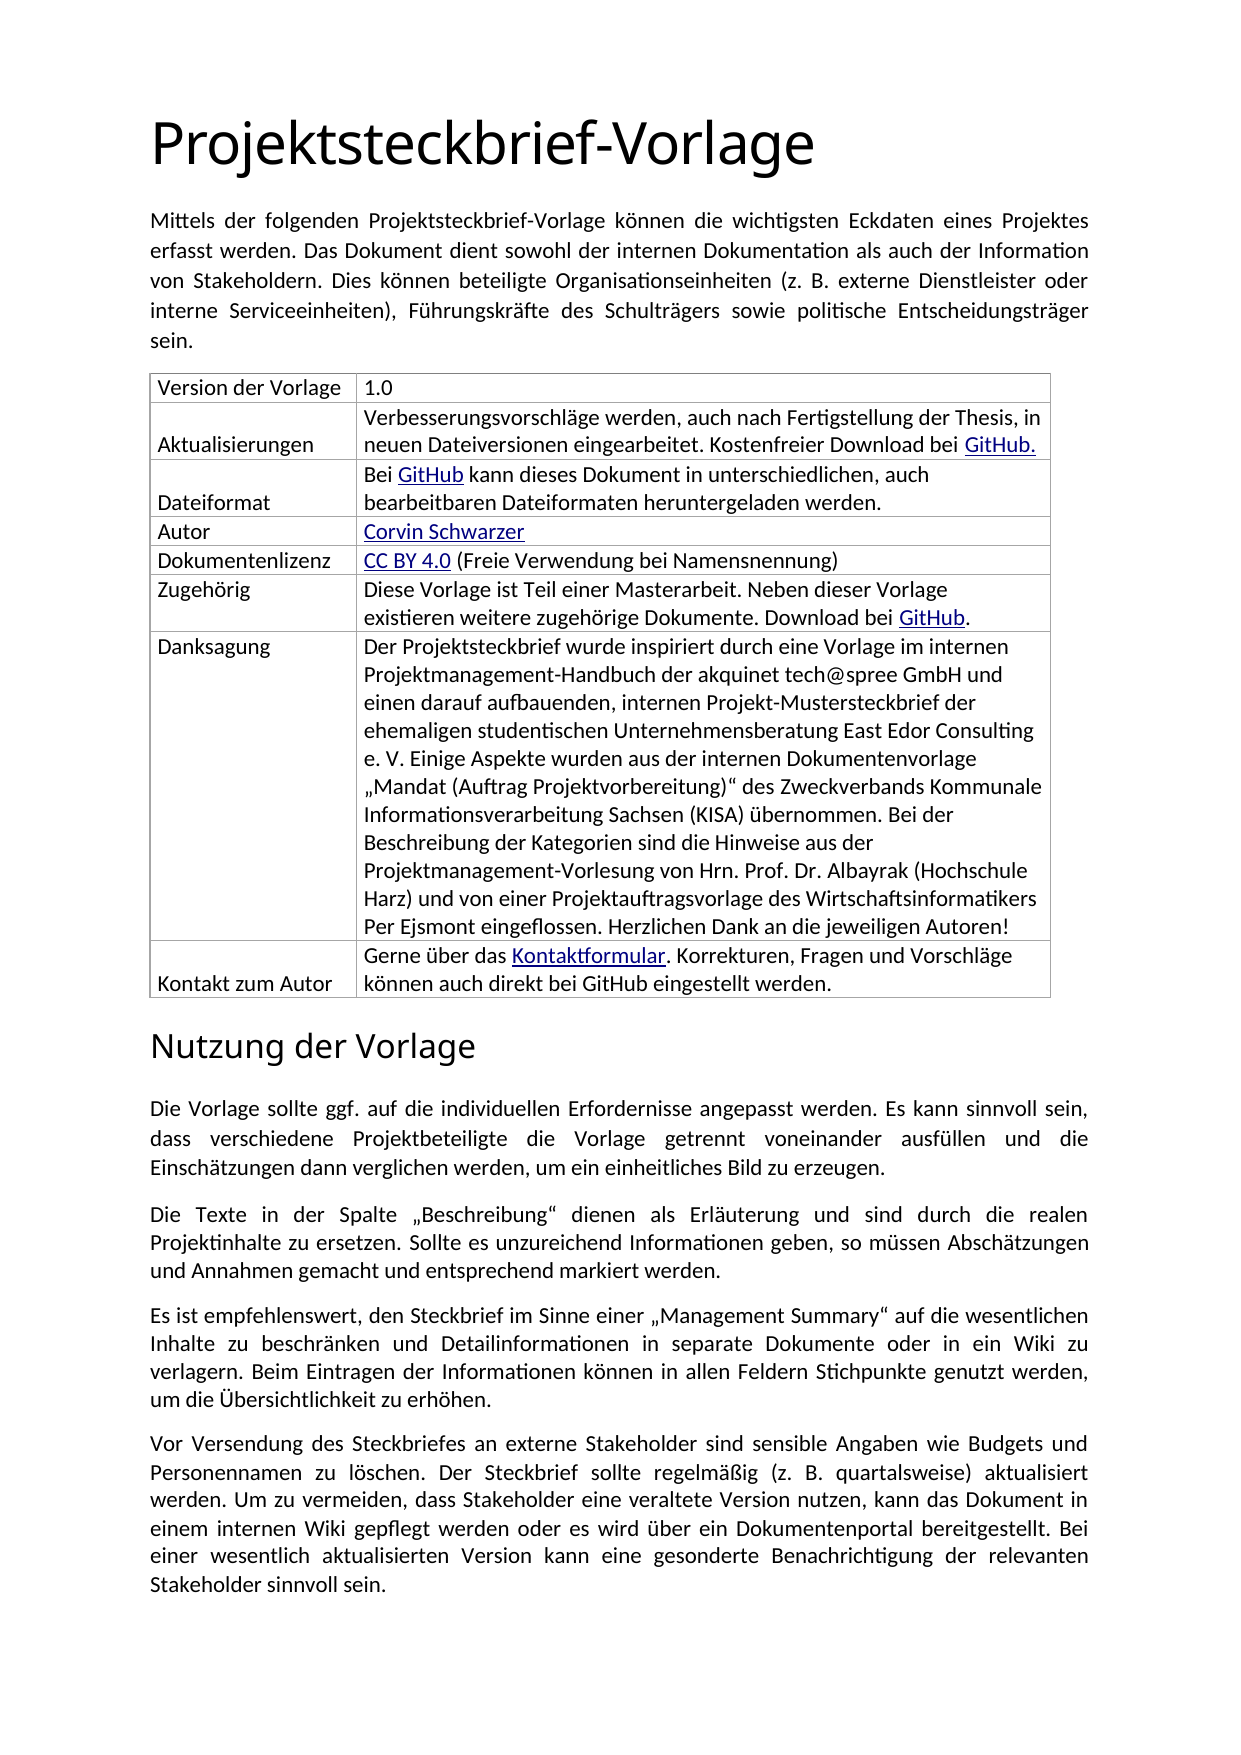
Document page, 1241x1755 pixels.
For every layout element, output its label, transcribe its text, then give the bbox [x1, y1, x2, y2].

table_cell Gerne über das Kontaktformular. Korrekturen, Fragen und Vorschläge können auch direkt bei GitHub eingestellt werden. [357, 941, 1050, 997]
table_cell Verbesserungsvorschläge werden, auch nach Fertigstellung der Thesis, in neuen Dateiversionen eingearbeitet. Kostenfreier Download bei GitHub. [357, 403, 1050, 459]
table_header Version der Vorlage [151, 374, 356, 402]
text Die Vorlage sollte ggf. auf die individuellen Erfordernisse angepasst werden. Es kann sinnvoll sein, dass verschiedene Projektbeteiligte die Vorlage getrennt voneinander ausfüllen und die Einschätzungen dann verglichen werden, um ein einheitliches Bild zu erzeugen. [150, 1094, 1090, 1182]
table_header 1.0 [357, 374, 1050, 402]
table_cell Corvin Schwarzer [357, 517, 1050, 545]
table_cell Diese Vorlage ist Teil einer Masterarbeit. Neben dieser Vorlage existieren weitere zugehörige Dokumente. Download bei GitHub. [357, 575, 1050, 631]
text Projektsteckbrief-Vorlage [150, 102, 1090, 181]
table_cell Zugehörig [151, 575, 356, 631]
table_cell Kontakt zum Autor [151, 941, 356, 997]
text Die Texte in der Spalte „Beschreibung“ dienen als Erläuterung und sind durch die realen Projektinhalte zu ersetzen. Sollte es unzureichend Informationen geben, so müssen Abschätzungen und Annahmen gemacht und entsprechend markiert werden. [150, 1200, 1090, 1284]
table_cell Danksagung [151, 632, 356, 940]
table_cell Der Projektsteckbrief wurde inspiriert durch eine Vorlage im internen Projektmanagement-Handbuch der akquinet tech@spree GmbH und einen darauf aufbauenden, internen Projekt-Mustersteckbrief der ehemaligen studentischen Unternehmensberatung East Edor Consulting e. V. Einige Aspekte wurden aus der internen Dokumentenvorlage „Mandat (Auftrag Projektvorbereitung)“ des Zweckverbands Kommunale Informationsverarbeitung Sachsen (KISA) übernommen. Bei der Beschreibung der Kategorien sind die Hinweise aus der Projektmanagement-Vorlesung von Hrn. Prof. Dr. Albayrak (Hochschule Harz) und von einer Projektauftragsvorlage des Wirtschaftsinformatikers Per Ejsmont eingeflossen. Herzlichen Dank an die jeweiligen Autoren! [357, 632, 1050, 940]
text Es ist empfehlenswert, den Steckbrief im Sinne einer „Management Summary“ auf die wesentlichen Inhalte zu beschränken und Detailinformationen in separate Dokumente oder in ein Wiki zu verlagern. Beim Eintragen der Informationen können in allen Feldern Stichpunkte genutzt werden, um die Übersichtlichkeit zu erhöhen. [150, 1301, 1090, 1413]
table_cell CC BY 4.0 (Freie Verwendung bei Namensnennung) [357, 546, 1050, 574]
table_cell Aktualisierungen [151, 403, 356, 459]
subtitle Nutzung der Vorlage [150, 1023, 1090, 1069]
table_cell Bei GitHub kann dieses Dokument in unterschiedlichen, auch bearbeitbaren Dateiformaten heruntergeladen werden. [357, 460, 1050, 516]
table_cell Autor [151, 517, 356, 545]
table_cell Dateiformat [151, 460, 356, 516]
table_cell Dokumentenlizenz [151, 546, 356, 574]
text Vor Versendung des Steckbriefes an externe Stakeholder sind sensible Angaben wie Budgets und Personennamen zu löschen. Der Steckbrief sollte regelmäßig (z. B. quartalsweise) aktualisiert werden. Um zu vermeiden, dass Stakeholder eine veraltete Version nutzen, kann das Dokument in einem internen Wiki gepflegt werden oder es wird über ein Dokumentenportal bereitgestellt. Bei einer wesentlich aktualisierten Version kann eine gesonderte Benachrichtigung der relevanten Stakeholder sinnvoll sein. [150, 1429, 1090, 1598]
text Mittels der folgenden Projektsteckbrief-Vorlage können die wichtigsten Eckdaten eines Projektes erfasst werden. Das Dokument dient sowohl der internen Dokumentation als auch der Information von Stakeholdern. Dies können beteiligte Organisationseinheiten (z. B. externe Dienstleister oder interne Serviceeinheiten), Führungskräfte des Schulträgers sowie politische Entscheidungsträger sein. [150, 206, 1090, 354]
